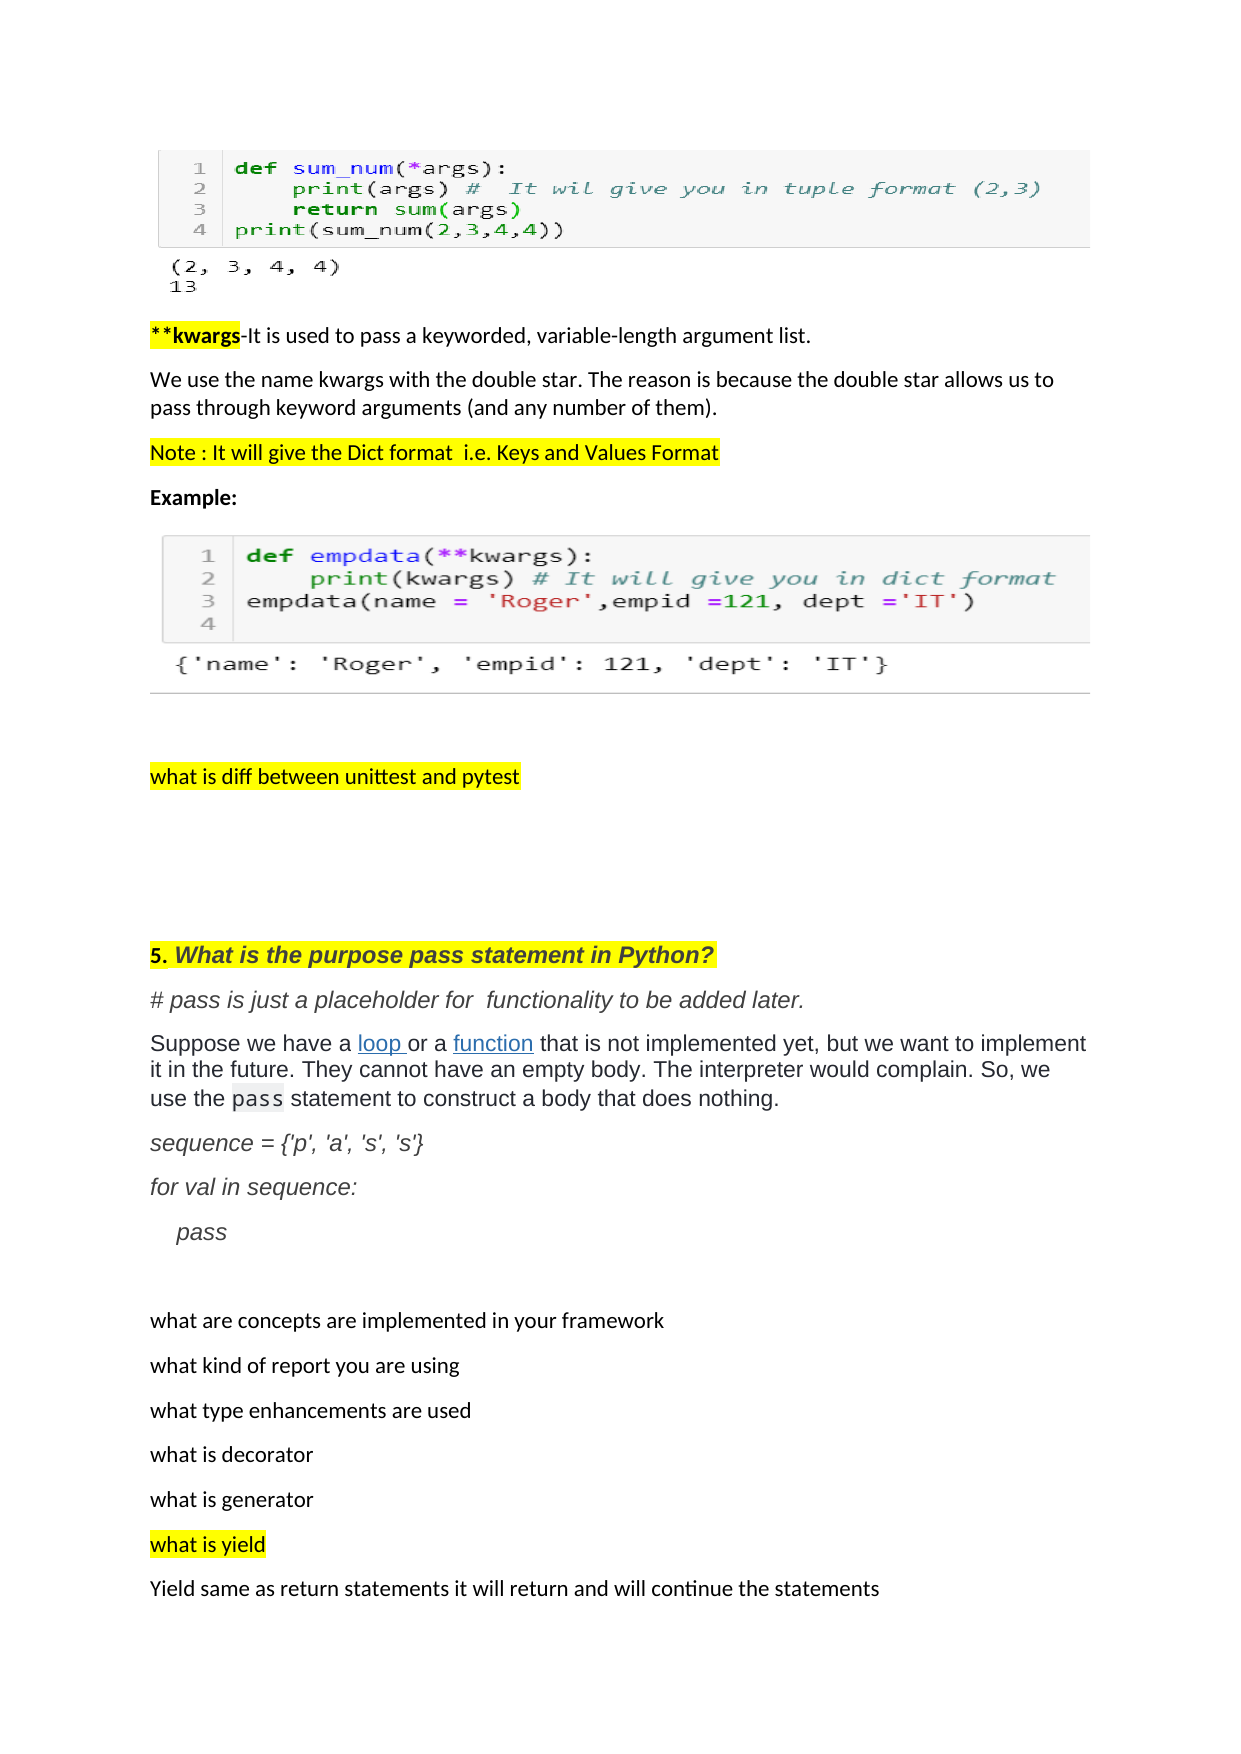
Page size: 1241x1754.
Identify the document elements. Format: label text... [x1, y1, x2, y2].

text We use the name kwargs with the double star. The reason is because the double star allows us to pass through keyword arguments (and any number of them). [150, 366, 1090, 422]
text what is yield [150, 1530, 1090, 1558]
text what type enhancements are used [150, 1396, 1090, 1424]
text Note : It will give the Dict format i.e. Keys and Values Format [150, 438, 1090, 466]
text sequence = {'p', 'a', 's', 's'} [150, 1129, 1090, 1157]
text what are concepts are implemented in your framework [150, 1306, 1090, 1334]
text 5. What is the purpose pass statement in Python? [150, 941, 1090, 969]
text pass [150, 1217, 1090, 1245]
text for val in sequence: [150, 1173, 1090, 1201]
text what kind of report you are using [150, 1351, 1090, 1379]
text Yield same as return statements it will return and will continue the statements [150, 1574, 1090, 1603]
text Suppose we have a loop or a function that is not implemented yet, but we want to implement it in the future. They cannot have an empty body. The interpreter would complain. So, we use the pass statement to construct a body that does nothing. [150, 1030, 1090, 1112]
text Example: [150, 483, 1090, 511]
text # pass is just a placeholder for functionality to be added later. [150, 986, 1090, 1013]
text **kwargs-It is used to pass a keyworded, variable-length argument list. [150, 321, 1090, 349]
text what is generator [150, 1485, 1090, 1513]
text what is decorator [150, 1441, 1090, 1468]
text what is diff between unittest and pytest [150, 762, 1090, 790]
